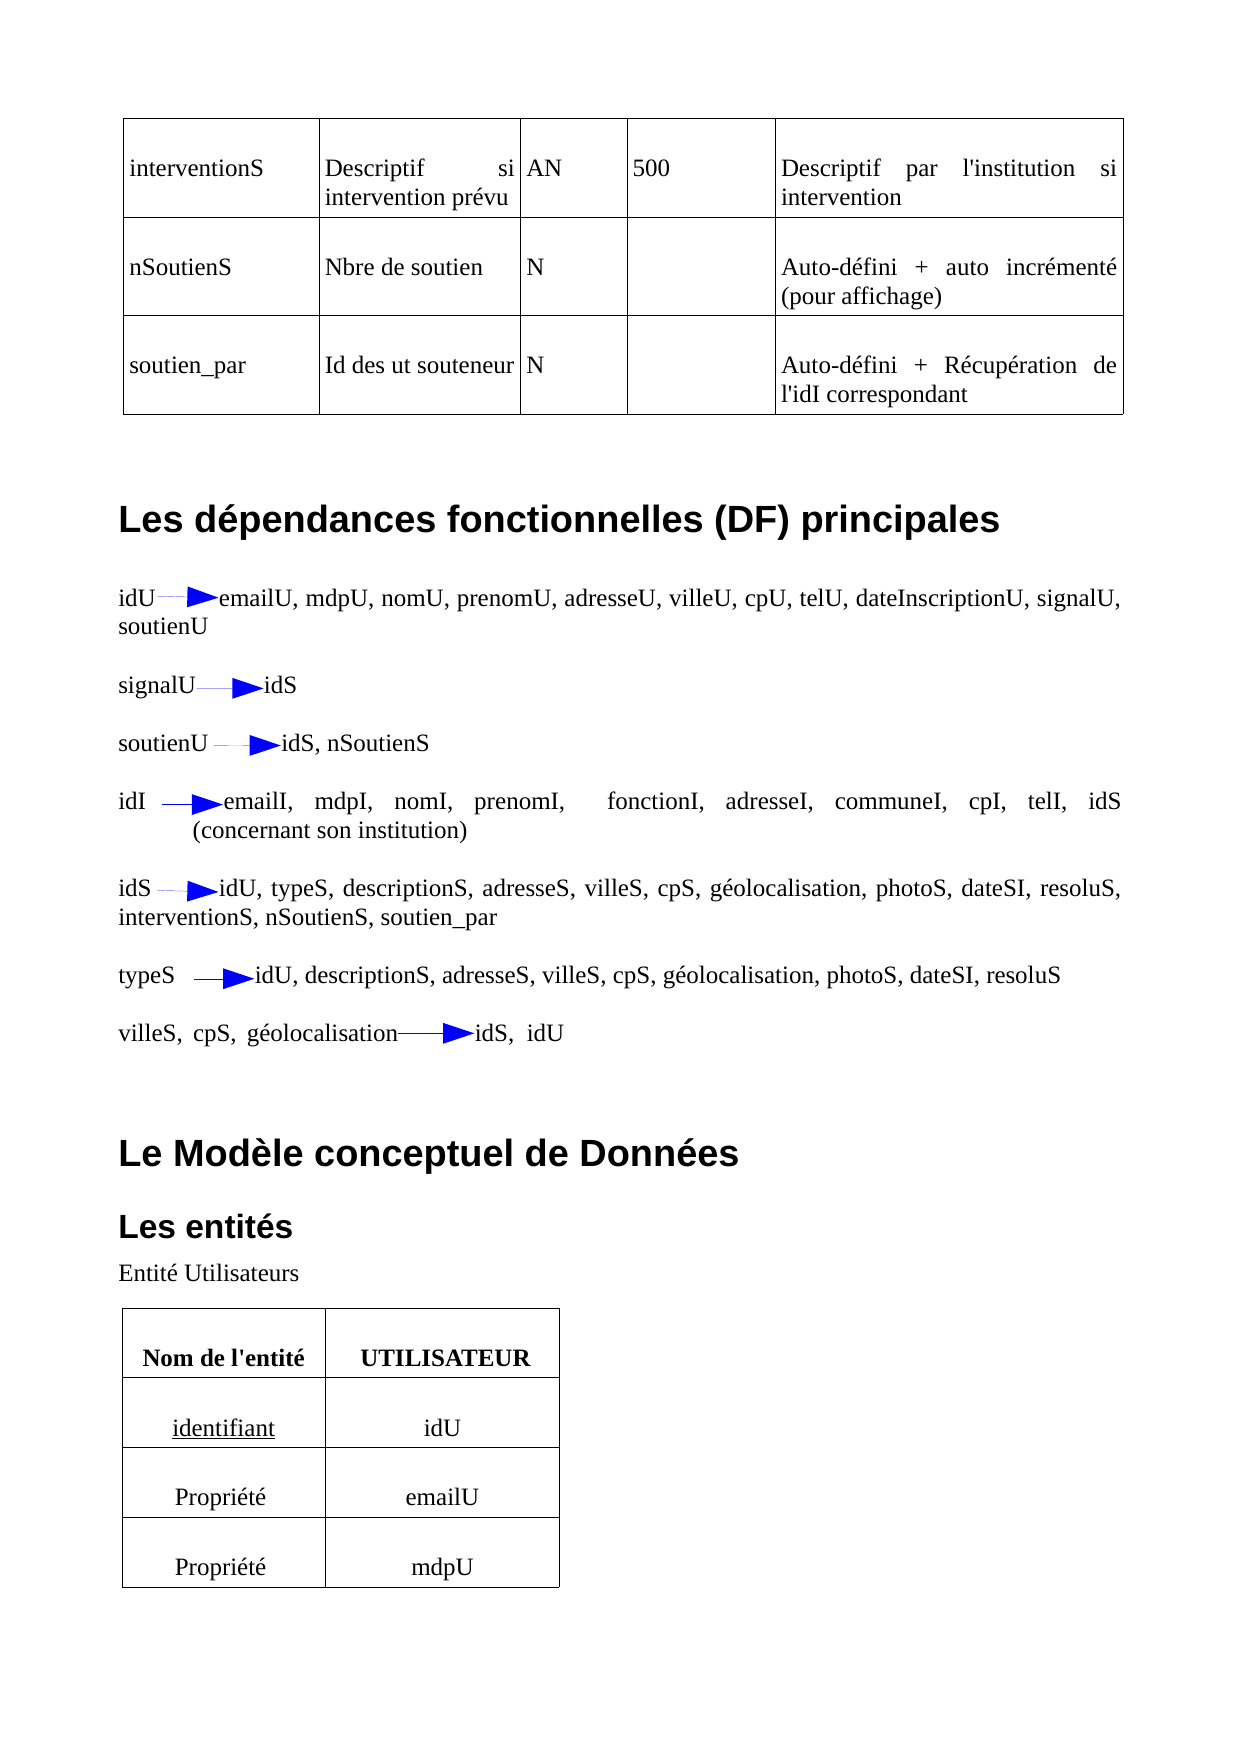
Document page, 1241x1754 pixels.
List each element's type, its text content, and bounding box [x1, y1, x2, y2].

text villeS, cpS, géolocalisation idS, idU [118, 1018, 1122, 1047]
table_header Nom de l'entité [123, 1309, 325, 1377]
text Entité Utilisateurs [118, 1258, 1122, 1287]
table_cell [628, 316, 775, 414]
table_header interventionS [124, 119, 319, 217]
table_cell N [521, 316, 627, 414]
table_cell Auto-défini + auto incrémenté (pour affichage) [776, 218, 1123, 315]
table_cell nSoutienS [124, 218, 319, 315]
text idU emailU, mdpU, nomU, prenomU, adresseU, villeU, cpU, telU, dateInscriptionU, signalU, soutienU [118, 583, 1122, 640]
subtitle Le Modèle conceptuel de Données [118, 1130, 1122, 1174]
text soutienU idS, nSoutienS [118, 728, 1122, 757]
table_cell Id des ut souteneur [320, 316, 520, 414]
text idS idU, typeS, descriptionS, adresseS, villeS, cpS, géolocalisation, photoS, dateSI, resoluS, interventionS, nSoutienS, soutien_par [118, 873, 1122, 931]
table_cell soutien_par [124, 316, 319, 414]
subtitle Les dépendances fonctionnelles (DF) principales [118, 497, 1122, 541]
table_cell Auto-défini + Récupération de l'idI correspondant [776, 316, 1123, 414]
table_header 500 [628, 119, 775, 217]
table_header AN [521, 119, 627, 217]
table_cell Propriété [123, 1448, 325, 1517]
table_cell [628, 218, 775, 315]
table_cell Propriété [123, 1518, 325, 1587]
table_cell mdpU [326, 1518, 559, 1587]
subtitle Les entités [118, 1207, 1122, 1246]
table_header UTILISATEUR [326, 1309, 559, 1377]
text idI emailI, mdpI, nomI, prenomI, fonctionI, adresseI, communeI, cpI, telI, idS (concernant son institution) [118, 786, 1122, 844]
table_header Descriptif si intervention prévu [320, 119, 520, 217]
text typeS idU, descriptionS, adresseS, villeS, cpS, géolocalisation, photoS, dateSI, resoluS [118, 960, 1122, 989]
table_header Descriptif par l'institution si intervention [776, 119, 1123, 217]
table_cell emailU [326, 1448, 559, 1517]
table_cell idU [326, 1378, 559, 1447]
table_cell identifiant [123, 1378, 325, 1447]
table_cell Nbre de soutien [320, 218, 520, 315]
table_cell N [521, 218, 627, 315]
text signalU idS [118, 670, 1122, 698]
